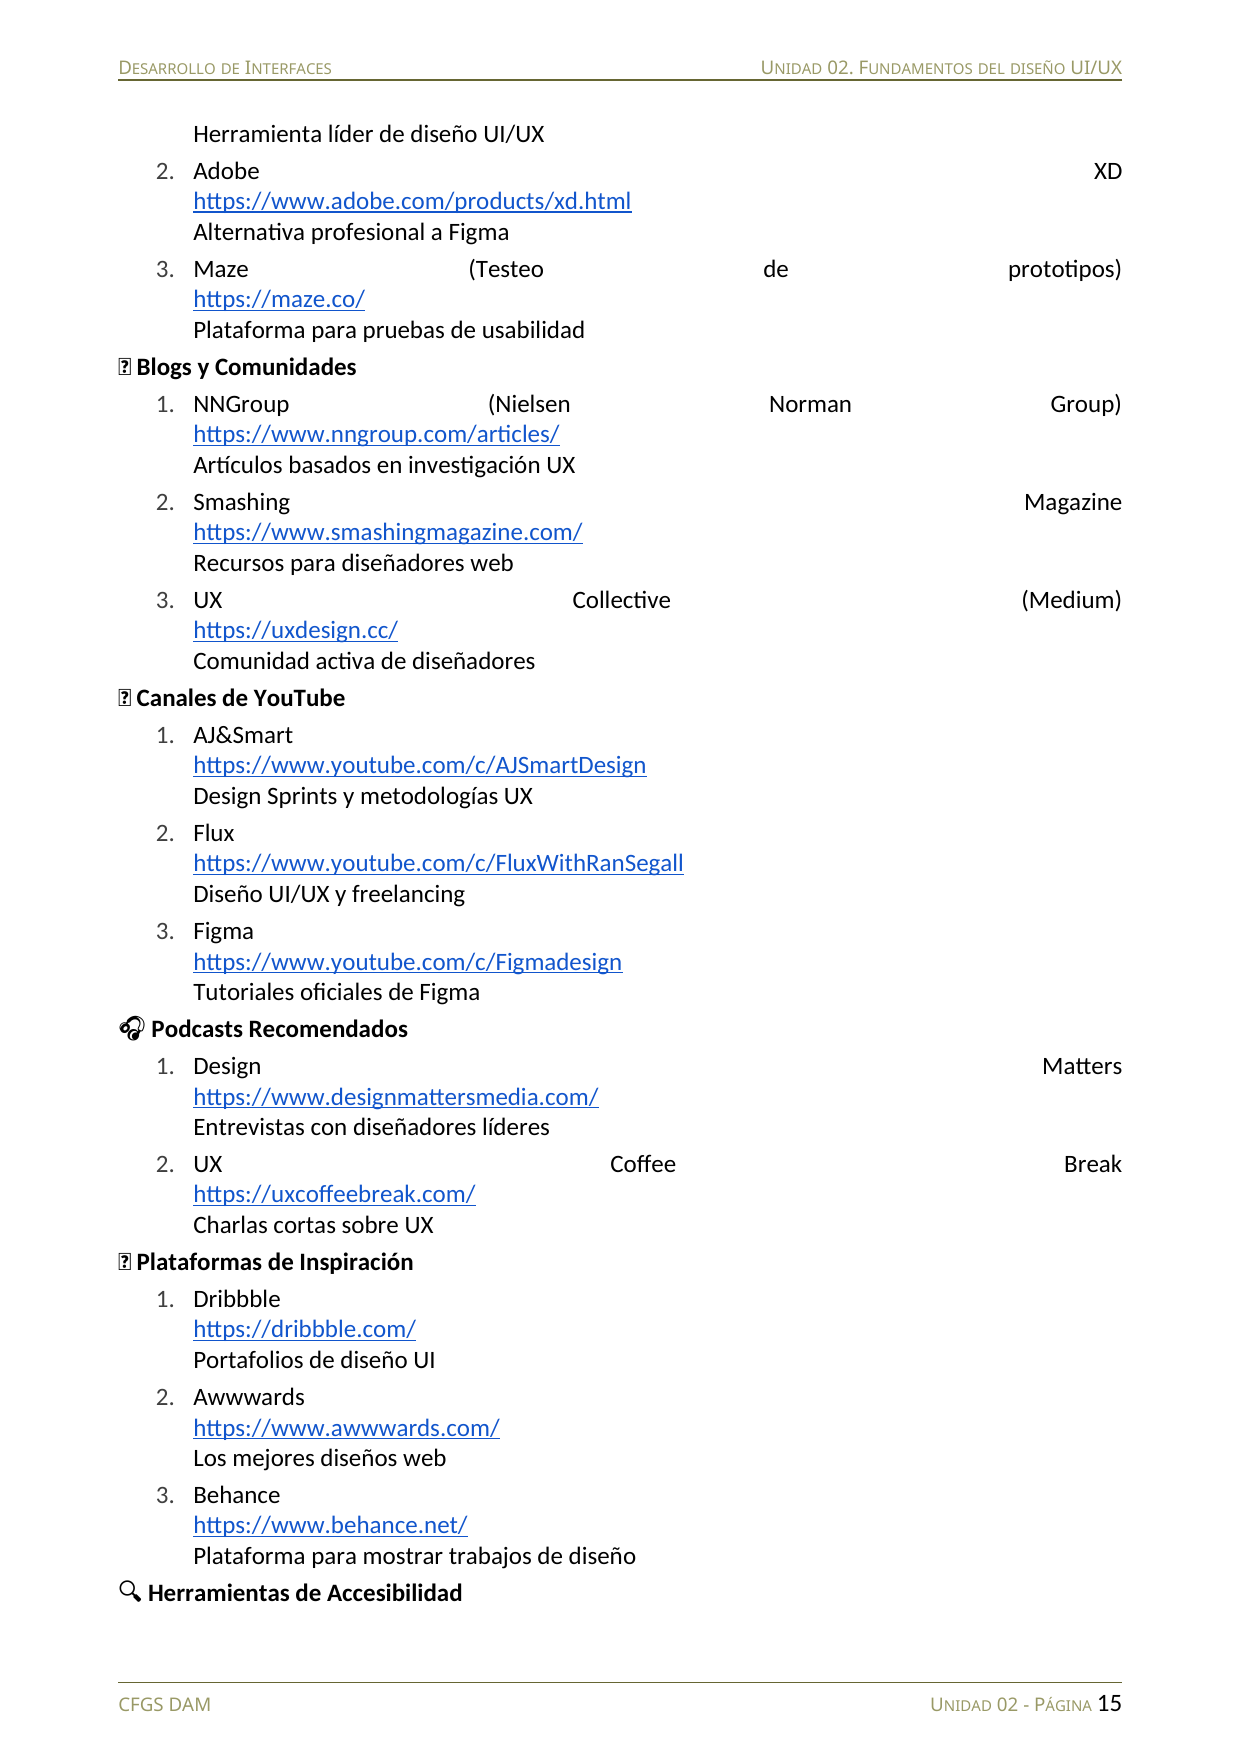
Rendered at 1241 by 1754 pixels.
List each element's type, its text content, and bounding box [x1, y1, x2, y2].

list Behance https://www.behance.net/ Plataforma para mostrar trabajos de diseño [156, 1479, 1122, 1571]
text 🔍 Herramientas de Accesibilidad [118, 1577, 1122, 1608]
list Herramienta líder de diseño UI/UX [156, 118, 1122, 148]
text 📰 Blogs y Comunidades [118, 351, 1122, 382]
list Smashing Magazine https://www.smashingmagazine.com/ Recursos para diseñadores web [156, 486, 1122, 578]
list Adobe XD https://www.adobe.com/products/xd.html Alternativa profesional a Figma [156, 155, 1122, 247]
list Awwwards https://www.awwwards.com/ Los mejores diseños web [156, 1381, 1122, 1473]
list AJ&Smart https://www.youtube.com/c/AJSmartDesign Design Sprints y metodologías UX [156, 719, 1122, 811]
text 💡 Plataformas de Inspiración [118, 1246, 1122, 1277]
list Dribbble https://dribbble.com/ Portafolios de diseño UI [156, 1283, 1122, 1375]
list NNGroup (Nielsen Norman Group) https://www.nngroup.com/articles/ Artículos basados en investigación UX [156, 388, 1122, 479]
list Figma https://www.youtube.com/c/Figmadesign Tutoriales oficiales de Figma [156, 915, 1122, 1007]
list Design Matters https://www.designmattersmedia.com/ Entrevistas con diseñadores líderes [156, 1050, 1122, 1142]
text 🎧 Podcasts Recomendados [118, 1013, 1122, 1044]
list Flux https://www.youtube.com/c/FluxWithRanSegall Diseño UI/UX y freelancing [156, 817, 1122, 909]
list UX Collective (Medium) https://uxdesign.cc/ Comunidad activa de diseñadores [156, 584, 1122, 676]
list UX Coffee Break https://uxcoffeebreak.com/ Charlas cortas sobre UX [156, 1148, 1122, 1240]
text 🎥 Canales de YouTube [118, 682, 1122, 713]
list Maze (Testeo de prototipos) https://maze.co/ Plataforma para pruebas de usabilidad [156, 253, 1122, 344]
